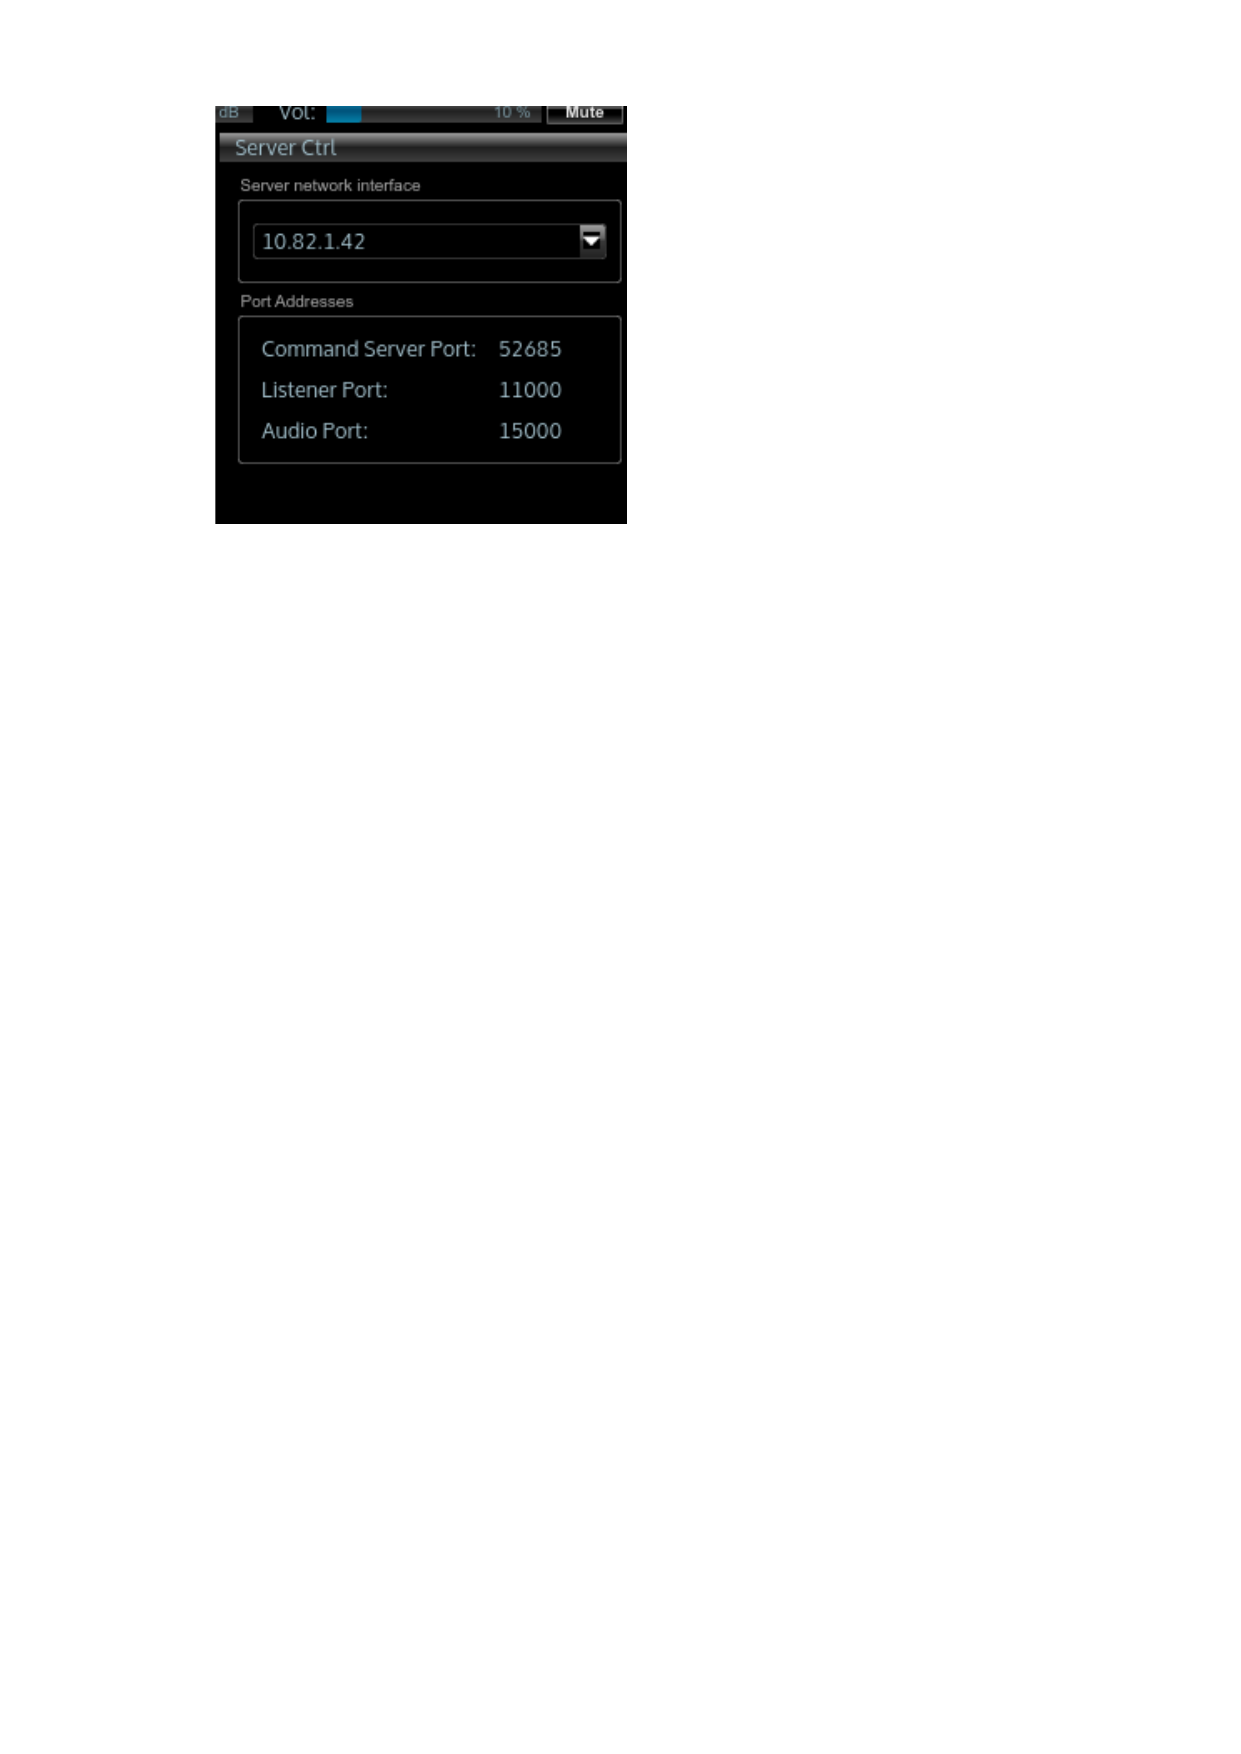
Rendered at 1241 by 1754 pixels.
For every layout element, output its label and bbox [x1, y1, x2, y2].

picture [215, 106, 627, 524]
